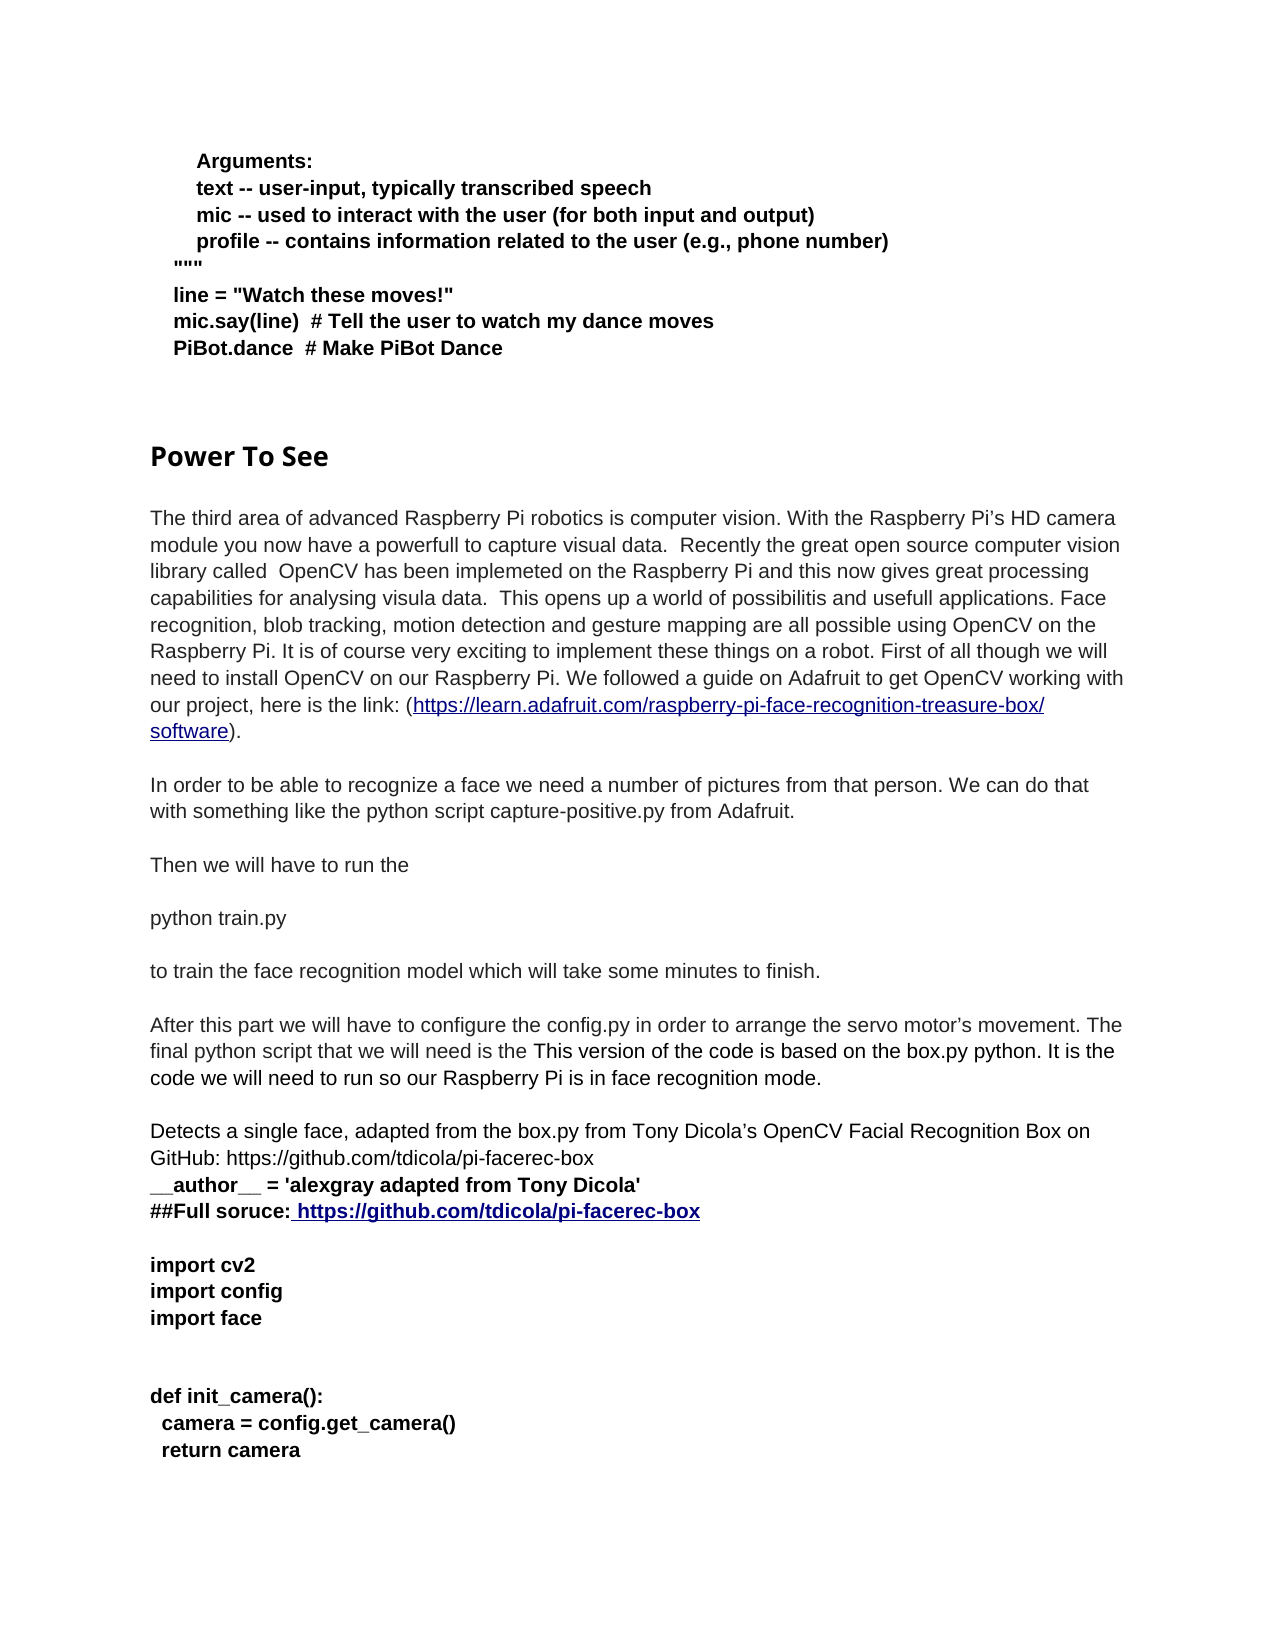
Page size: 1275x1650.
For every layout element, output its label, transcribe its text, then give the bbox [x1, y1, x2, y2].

text PiBot.dance # Make PiBot Dance [150, 337, 1125, 360]
text Detects a single face, adapted from the box.py from Tony Dicola’s OpenCV Facial Recognition Box on GitHub: https://github.com/tdicola/pi-facerec-box [150, 1120, 1125, 1170]
text mic.say(line) # Tell the user to watch my dance moves [150, 310, 1125, 333]
text import config [150, 1280, 1125, 1303]
text In order to be able to recognize a face we need a number of pictures from that person. We can do that with something like the python script capture-positive.py from Adafruit. [150, 773, 1125, 823]
text """ [150, 257, 1125, 280]
text line = "Watch these moves!" [150, 283, 1125, 307]
text Arguments: [150, 150, 1125, 173]
text import face [150, 1307, 1125, 1330]
text __author__ = 'alexgray adapted from Tony Dicola' [150, 1173, 1125, 1196]
text return camera [150, 1438, 1125, 1461]
text profile -- contains information related to the user (e.g., phone number) [150, 230, 1125, 253]
text mic -- used to interact with the user (for both input and output) [150, 203, 1125, 227]
text camera = config.get_camera() [150, 1412, 1125, 1435]
text Then we will have to run the [150, 853, 1125, 876]
text python train.py [150, 907, 1125, 930]
subtitle Power To See [150, 437, 1125, 474]
text ##Full soruce: https://github.com/tdicola/pi-facerec-box [150, 1200, 1125, 1223]
text text -- user-input, typically transcribed speech [150, 177, 1125, 200]
text to train the face recognition model which will take some minutes to finish. [150, 960, 1125, 983]
text def init_camera(): [150, 1385, 1125, 1408]
text import cv2 [150, 1253, 1125, 1276]
text After this part we will have to configure the config.py in order to arrange the servo motor’s movement. The final python script that we will need is the This version of the code is based on the box.py python. It is the code we will need to run so our Raspberry Pi is in face recognition mode. [150, 1013, 1125, 1090]
text The third area of advanced Raspberry Pi robotics is computer vision. With the Raspberry Pi’s HD camera module you now have a powerfull to capture visual data. Recently the great open source computer vision library called OpenCV has been implemeted on the Raspberry Pi and this now gives great processing capabilities for analysing visula data. This opens up a world of possibilitis and usefull applications. Face recognition, blob tracking, motion detection and gesture mapping are all possible using OpenCV on the Raspberry Pi. It is of course very exciting to implement these things on a robot. First of all though we will need to install OpenCV on our Raspberry Pi. We followed a guide on Adafruit to get OpenCV working with our project, here is the link: (https://learn.adafruit.com/raspberry-pi-face-recognition-treasure-box/software). [150, 507, 1125, 743]
